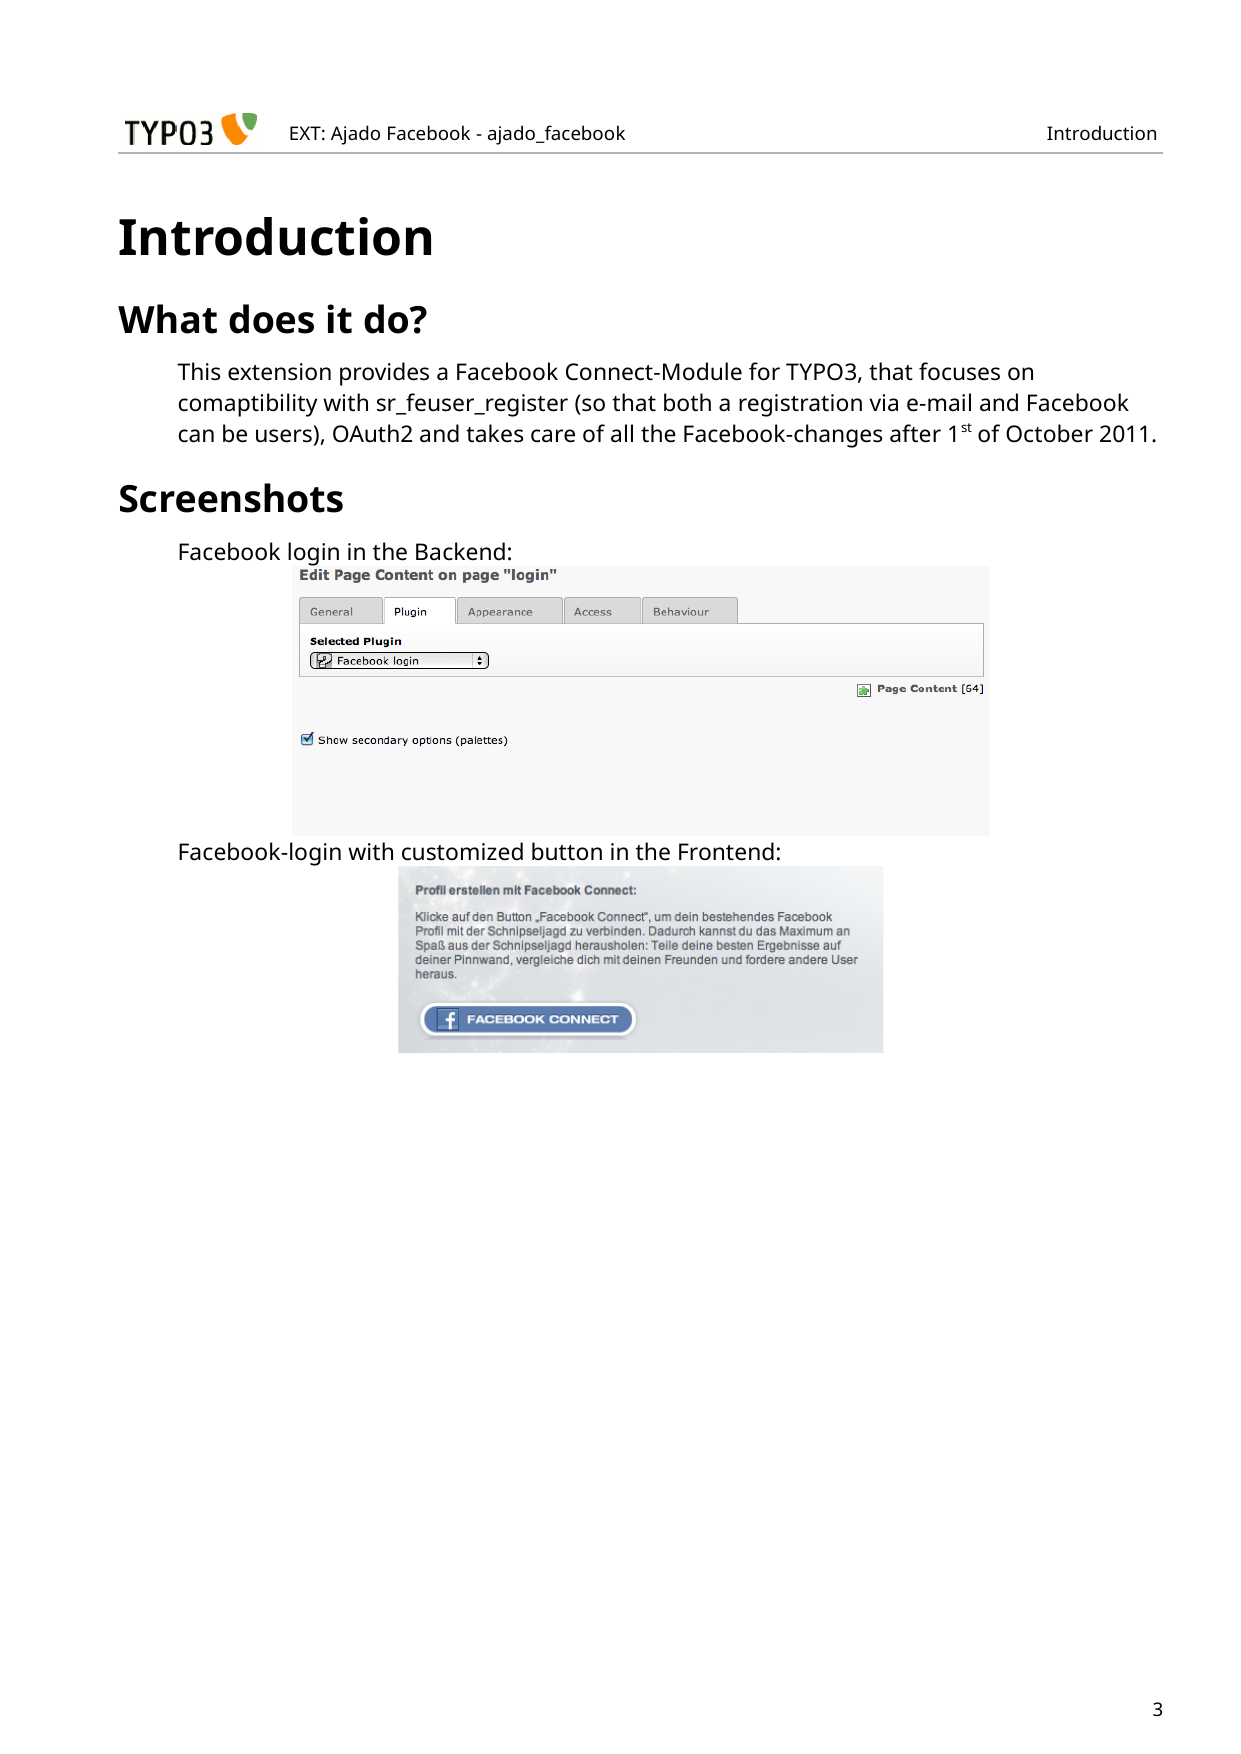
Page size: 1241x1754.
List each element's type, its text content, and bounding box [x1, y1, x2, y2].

text This extension provides a Facebook Connect-Module for TYPO3, that focuses on comaptibility with sr_feuser_register (so that both a registration via e-mail and Facebook can be users), OAuth2 and takes care of all the Facebook-changes after 1st of October 2011. [177, 356, 1163, 449]
text Facebook-login with customized button in the Frontend: [177, 579, 1163, 867]
subtitle Introduction [118, 202, 1163, 269]
subtitle Screenshots [118, 473, 1163, 524]
picture [291, 566, 990, 836]
picture [398, 866, 884, 1053]
subtitle What does it do? [118, 293, 1163, 344]
subtitle Facebook login in the Backend: [177, 536, 1163, 567]
picture [124, 112, 260, 145]
